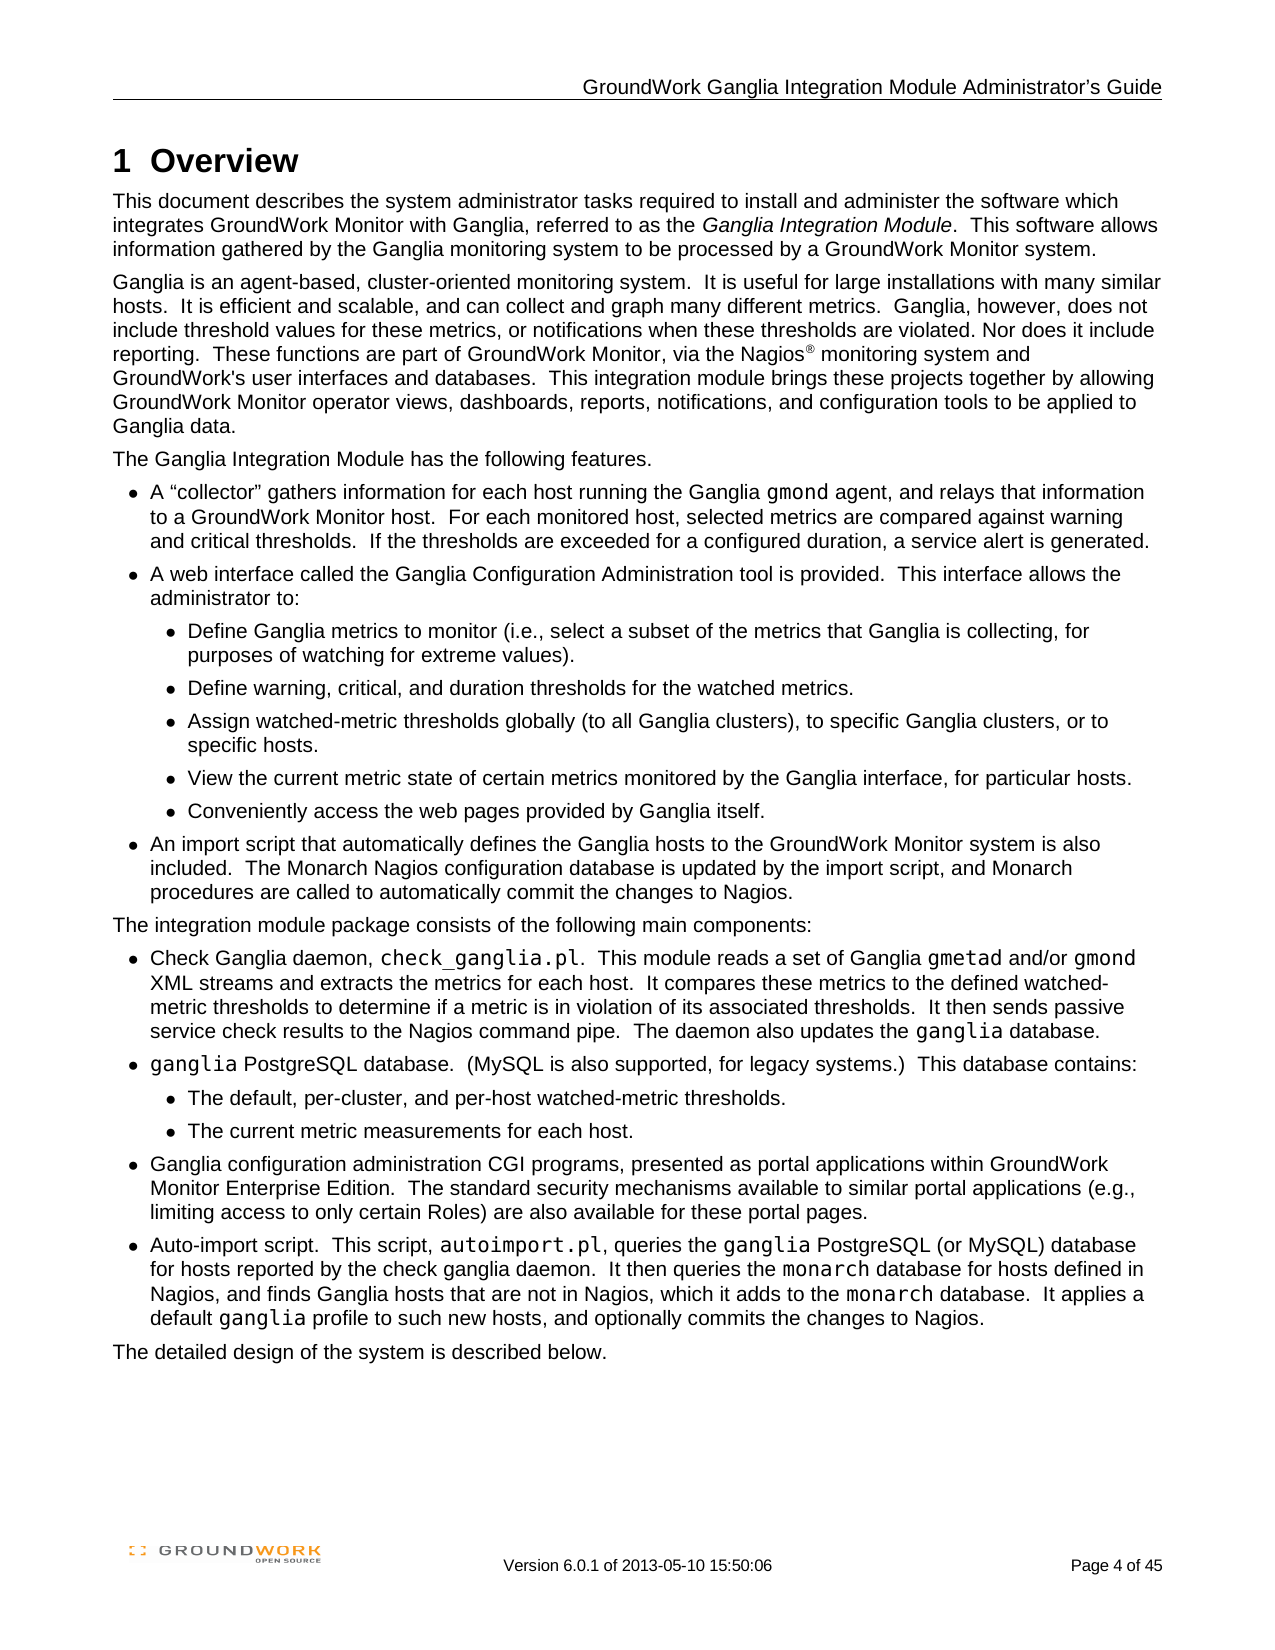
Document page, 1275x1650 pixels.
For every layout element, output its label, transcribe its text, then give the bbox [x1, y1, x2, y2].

list Auto-import script. This script, autoimport.pl, queries the ganglia PostgreSQL (or MySQL) database for hosts reported by the check ganglia daemon. It then queries the monarch database for hosts defined in Nagios, and finds Ganglia hosts that are not in Nagios, which it adds to the monarch database. It applies a default ganglia profile to such new hosts, and optionally commits the changes to Nagios. [127, 1233, 1162, 1331]
list Ganglia configuration administration CGI programs, presented as portal applications within GroundWork Monitor Enterprise Edition. The standard security mechanisms available to similar portal applications (e.g., limiting access to only certain Roles) are also available for these portal pages. [127, 1152, 1162, 1224]
text The detailed design of the system is described below. [112, 1340, 1162, 1364]
picture [129, 1546, 321, 1563]
list Conveniently access the web pages provided by Ganglia itself. [165, 799, 1162, 823]
text The integration module package consists of the following main components: [112, 913, 1162, 937]
text The Ganglia Integration Module has the following features. [112, 447, 1162, 471]
list ganglia PostgreSQL database. (MySQL is also supported, for legacy systems.) This database contains: [127, 1052, 1162, 1077]
list Define warning, critical, and duration thresholds for the watched metrics. [165, 676, 1162, 700]
text Ganglia is an agent-based, cluster-oriented monitoring system. It is useful for large installations with many similar hosts. It is efficient and scalable, and can collect and graph many different metrics. Ganglia, however, does not include threshold values for these metrics, or notifications when these thresholds are violated. Nor does it include reporting. These functions are part of GroundWork Monitor, via the Nagios® monitoring system and GroundWork's user interfaces and databases. This integration module brings these projects together by allowing GroundWork Monitor operator views, dashboards, reports, notifications, and configuration tools to be applied to Ganglia data. [112, 270, 1162, 438]
list A “collector” gathers information for each host running the Ganglia gmond agent, and relays that information to a GroundWork Monitor host. For each monitored host, selected metrics are compared against warning and critical thresholds. If the thresholds are exceeded for a configured duration, a service alert is generated. [127, 480, 1162, 553]
list Check Ganglia daemon, check_ganglia.pl. This module reads a set of Ganglia gmetad and/or gmond XML streams and extracts the metrics for each host. It compares these metrics to the defined watched-metric thresholds to determine if a metric is in violation of its associated thresholds. It then sends passive service check results to the Nagios command pipe. The daemon also updates the ganglia database. [127, 946, 1162, 1043]
text This document describes the system administrator tasks required to install and administer the software which integrates GroundWork Monitor with Ganglia, referred to as the Ganglia Integration Module. This software allows information gathered by the Ganglia monitoring system to be processed by a GroundWork Monitor system. [112, 188, 1162, 261]
subtitle Overview [112, 141, 1162, 179]
list A web interface called the Ganglia Configuration Administration tool is provided. This interface allows the administrator to: [127, 562, 1162, 610]
list Define Ganglia metrics to monitor (i.e., select a subset of the metrics that Ganglia is collecting, for purposes of watching for extreme values). [165, 619, 1162, 667]
list An import script that automatically defines the Ganglia hosts to the GroundWork Monitor system is also included. The Monarch Nagios configuration database is updated by the import script, and Monarch procedures are called to automatically commit the changes to Nagios. [127, 832, 1162, 904]
list The default, per-cluster, and per-host watched-metric thresholds. [165, 1086, 1162, 1110]
list View the current metric state of certain metrics monitored by the Ganglia interface, for particular hosts. [165, 766, 1162, 790]
list The current metric measurements for each host. [165, 1119, 1162, 1143]
list Assign watched-metric thresholds globally (to all Ganglia clusters), to specific Ganglia clusters, or to specific hosts. [165, 709, 1162, 757]
